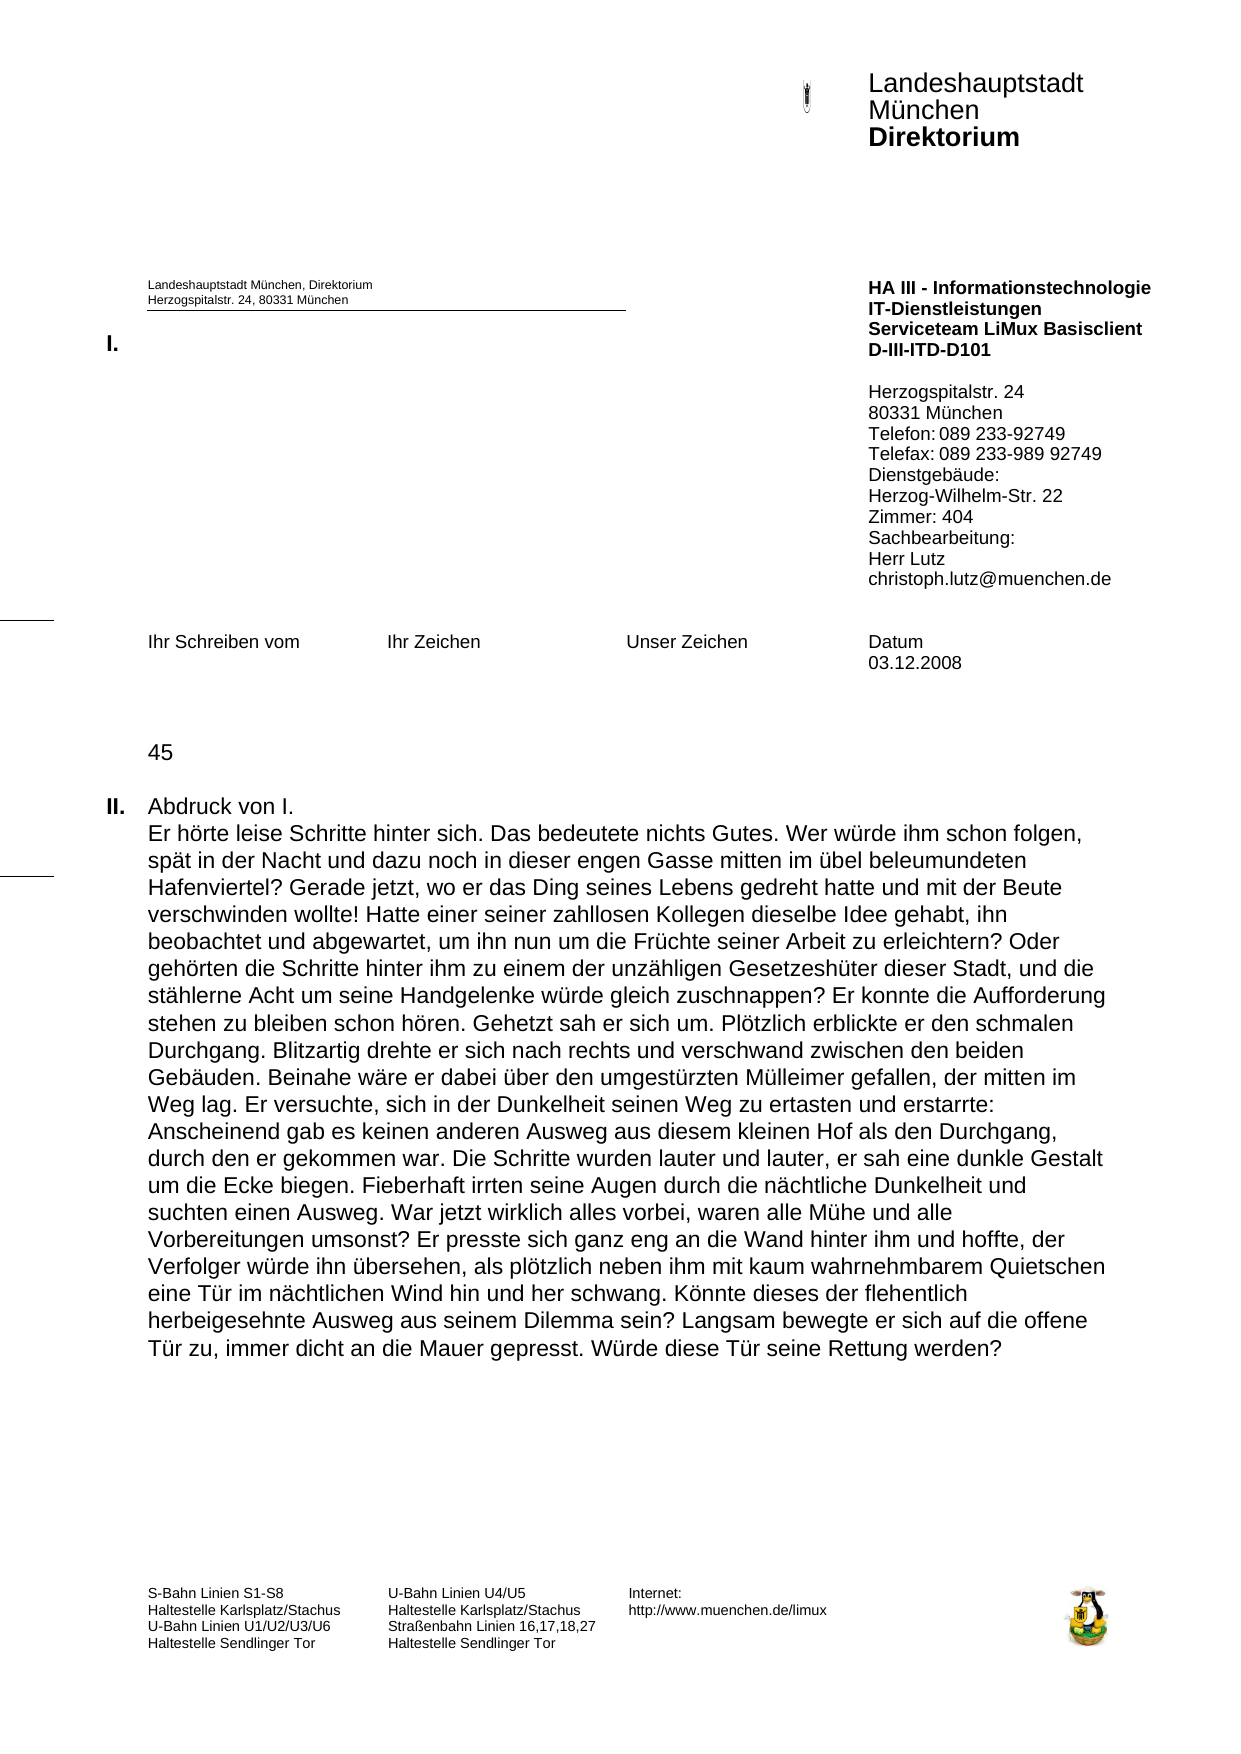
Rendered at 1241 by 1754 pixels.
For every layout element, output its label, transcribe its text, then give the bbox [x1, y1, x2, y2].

text D-III-ITD-D101 [868, 340, 1199, 361]
text HA III - Informationstechnologie IT-Dienstleistungen Serviceteam LiMux Basisclient [868, 277, 1199, 340]
text München [868, 98, 1199, 125]
table_header Internet: http://www.muenchen.de/limux [628, 1551, 869, 1652]
picture [803, 80, 811, 113]
text II. Abdruck von I. [106, 793, 1109, 820]
text Herzogspitalstr. 24, 80331 München [148, 292, 626, 307]
text Datum [868, 632, 1108, 653]
table_header S-Bahn Linien S1-S8 Haltestelle Karlsplatz/Stachus U-Bahn Linien U1/U2/U3/U6 Haltestelle Sendlinger Tor [148, 1551, 388, 1652]
text Direktorium [868, 125, 1199, 152]
picture [1063, 1585, 1109, 1647]
text 03.12.2008 [868, 653, 1108, 673]
text Er hörte leise Schritte hinter sich. Das bedeutete nichts Gutes. Wer würde ihm schon folgen, spät in der Nacht und dazu noch in dieser engen Gasse mitten im übel beleumundeten Hafenviertel? Gerade jetzt, wo er das Ding seines Lebens gedreht hatte und mit der Beute verschwinden wollte! Hatte einer seiner zahllosen Kollegen dieselbe Idee gehabt, ihn beobachtet und abgewartet, um ihn nun um die Früchte seiner Arbeit zu erleichtern? Oder gehörten die Schritte hinter ihm zu einem der unzähligen Gesetzeshüter dieser Stadt, und die stählerne Acht um seine Handgelenke würde gleich zuschnappen? Er konnte die Aufforderung stehen zu bleiben schon hören. Gehetzt sah er sich um. Plötzlich erblickte er den schmalen Durchgang. Blitzartig drehte er sich nach rechts und verschwand zwischen den beiden Gebäuden. Beinahe wäre er dabei über den umgestürzten Mülleimer gefallen, der mitten im Weg lag. Er versuchte, sich in der Dunkelheit seinen Weg zu ertasten und erstarrte: Anscheinend gab es keinen anderen Ausweg aus diesem kleinen Hof als den Durchgang, durch den er gekommen war. Die Schritte wurden lauter und lauter, er sah eine dunkle Gestalt um die Ecke biegen. Fieberhaft irrten seine Augen durch die nächtliche Dunkelheit und suchten einen Ausweg. War jetzt wirklich alles vorbei, waren alle Mühe und alle Vorbereitungen umsonst? Er presste sich ganz eng an die Wand hinter ihm und hoffte, der Verfolger würde ihn übersehen, als plötzlich neben ihm mit kaum wahrnehmbarem Quietschen eine Tür im nächtlichen Wind hin und her schwang. Könnte dieses der flehentlich herbeigesehnte Ausweg aus seinem Dilemma sein? Langsam bewegte er sich auf die offene Tür zu, immer dicht an die Mauer gepresst. Würde diese Tür seine Rettung werden? [148, 820, 1109, 1361]
text Landeshauptstadt München, Direktorium [148, 277, 626, 292]
text Landeshauptstadt [868, 71, 1199, 98]
text Herzogspitalstr. 24 80331 München Telefon: 089 233-92749 Telefax: 089 233-989 92749 Dienstgebäude: Herzog-Wilhelm-Str. 22 Zimmer: 404 Sachbearbeitung: Herr Lutz christoph.lutz@muenchen.de [868, 382, 1199, 590]
text Unser Zeichen [626, 632, 833, 653]
text I. [106, 331, 136, 356]
text Ihr Zeichen [387, 632, 593, 653]
table_header [869, 1551, 1110, 1652]
table_header U-Bahn Linien U4/U5 Haltestelle Karlsplatz/Stachus Straßenbahn Linien 16,17,18,27 Haltestelle Sendlinger Tor [388, 1551, 628, 1652]
text Ihr Schreiben vom [148, 632, 354, 653]
text 45 [148, 738, 1109, 766]
